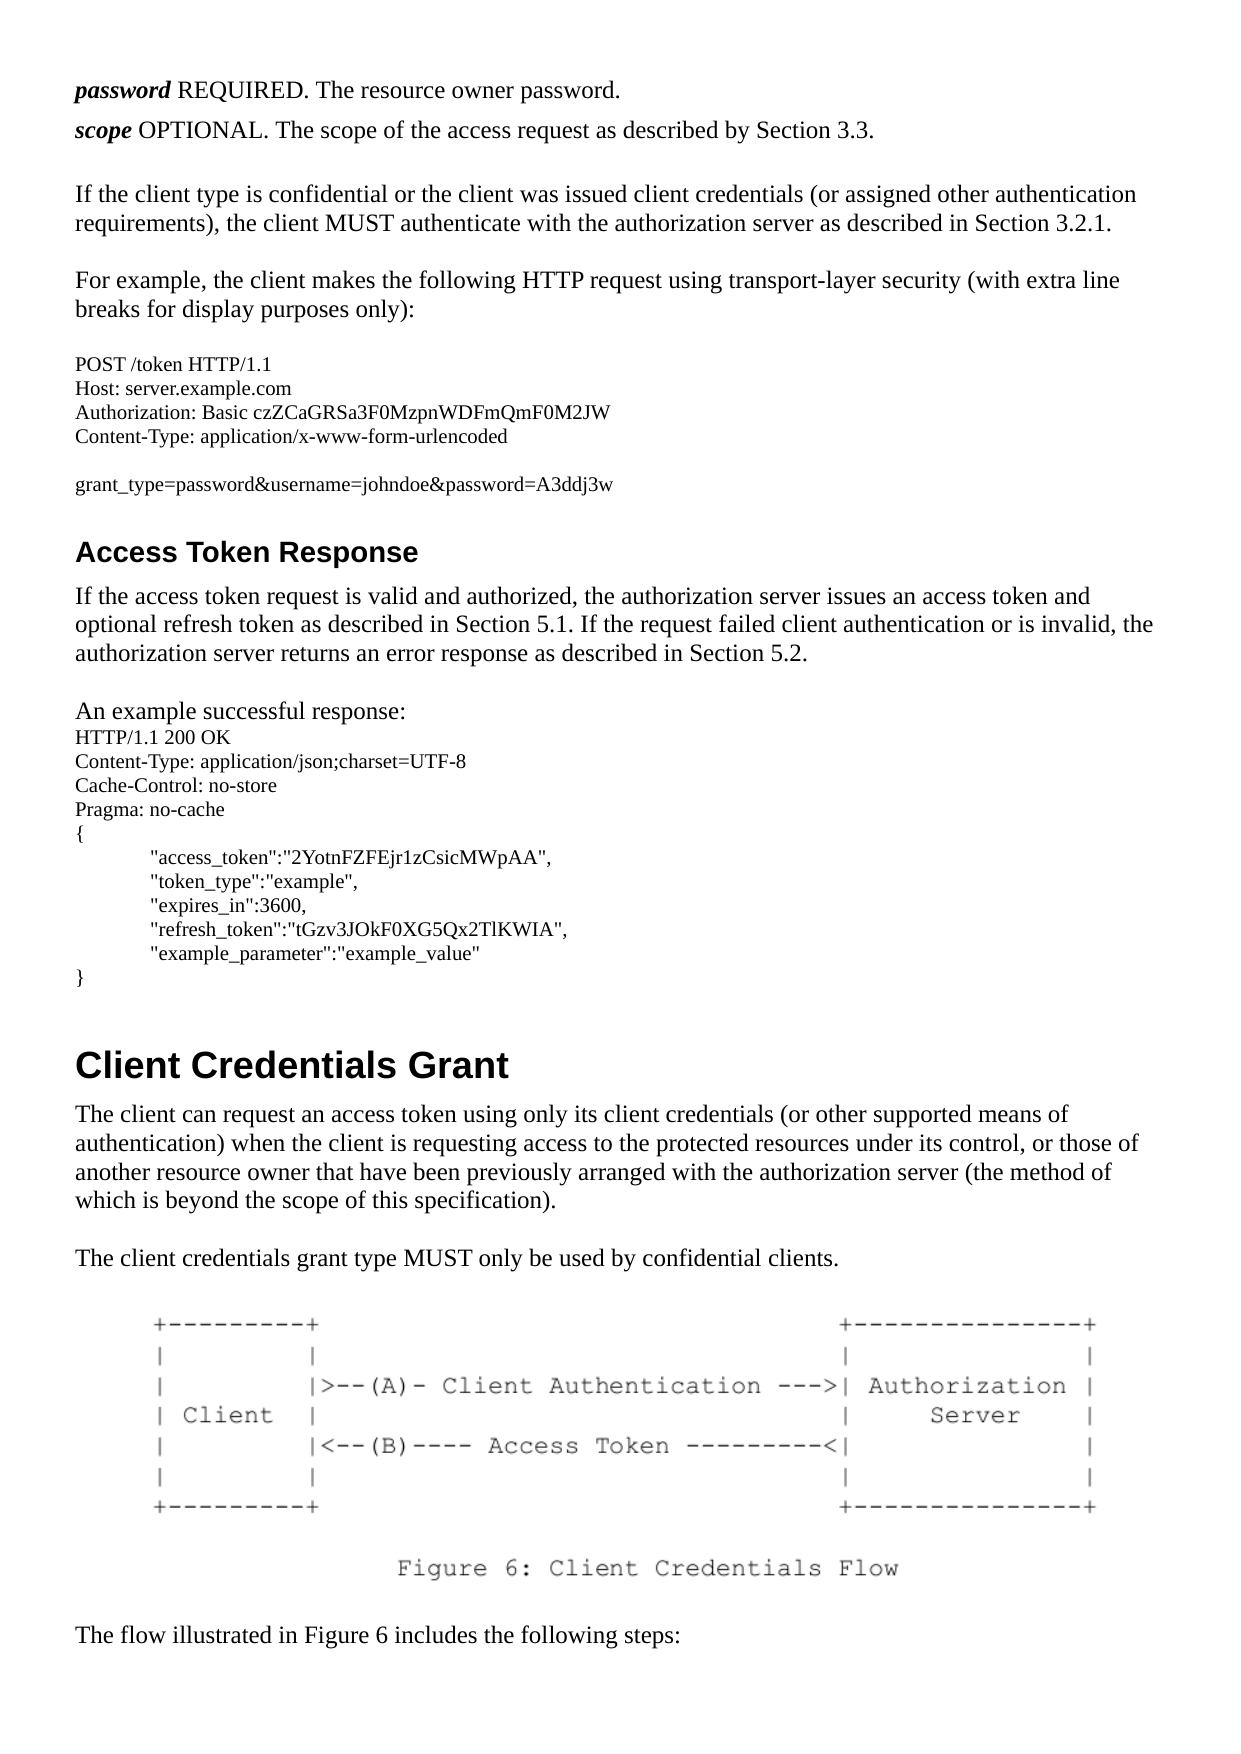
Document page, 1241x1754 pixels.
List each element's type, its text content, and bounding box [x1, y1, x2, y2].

text scope OPTIONAL. The scope of the access request as described by Section 3.3. [75, 116, 1165, 144]
text password REQUIRED. The resource owner password. [75, 75, 1165, 104]
subtitle Access Token Response [75, 534, 1165, 568]
text The flow illustrated in Figure 6 includes the following steps: [75, 1620, 1165, 1649]
text HTTP/1.1 200 OK [75, 724, 1165, 749]
text Content-Type: application/json;charset=UTF-8 [75, 749, 1165, 773]
text The client can request an access token using only its client credentials (or other supported means of authentication) when the client is requesting access to the protected resources under its control, or those of another resource owner that have been previously arranged with the authorization server (the method of which is beyond the scope of this specification). [75, 1099, 1165, 1214]
text An example successful response: [75, 696, 1165, 724]
picture [118, 1300, 1123, 1592]
text Cache-Control: no-store [75, 773, 1165, 797]
text Host: server.example.com [75, 376, 1165, 400]
text For example, the client makes the following HTTP request using transport-layer security (with extra line breaks for display purposes only): [75, 265, 1165, 323]
text "expires_in":3600, [150, 893, 1165, 917]
subtitle Client Credentials Grant [75, 1043, 1165, 1087]
text If the client type is confidential or the client was issued client credentials (or assigned other authentication requirements), the client MUST authenticate with the authorization server as described in Section 3.2.1. [75, 179, 1165, 237]
text { [75, 821, 1165, 845]
text } [75, 965, 1165, 989]
text "example_parameter":"example_value" [150, 941, 1165, 965]
text grant_type=password&username=johndoe&password=A3ddj3w [75, 472, 1165, 496]
text "refresh_token":"tGzv3JOkF0XG5Qx2TlKWIA", [150, 917, 1165, 941]
text POST /token HTTP/1.1 [75, 352, 1165, 376]
text Authorization: Basic czZCaGRSa3F0MzpnWDFmQmF0M2JW [75, 400, 1165, 424]
text Pragma: no-cache [75, 797, 1165, 821]
text Content-Type: application/x-www-form-urlencoded [75, 424, 1165, 448]
text If the access token request is valid and authorized, the authorization server issues an access token and optional refresh token as described in Section 5.1. If the request failed client authentication or is invalid, the authorization server returns an error response as described in Section 5.2. [75, 581, 1165, 667]
text "access_token":"2YotnFZFEjr1zCsicMWpAA", [150, 845, 1165, 869]
text "token_type":"example", [150, 869, 1165, 893]
text The client credentials grant type MUST only be used by confidential clients. [75, 1243, 1165, 1272]
